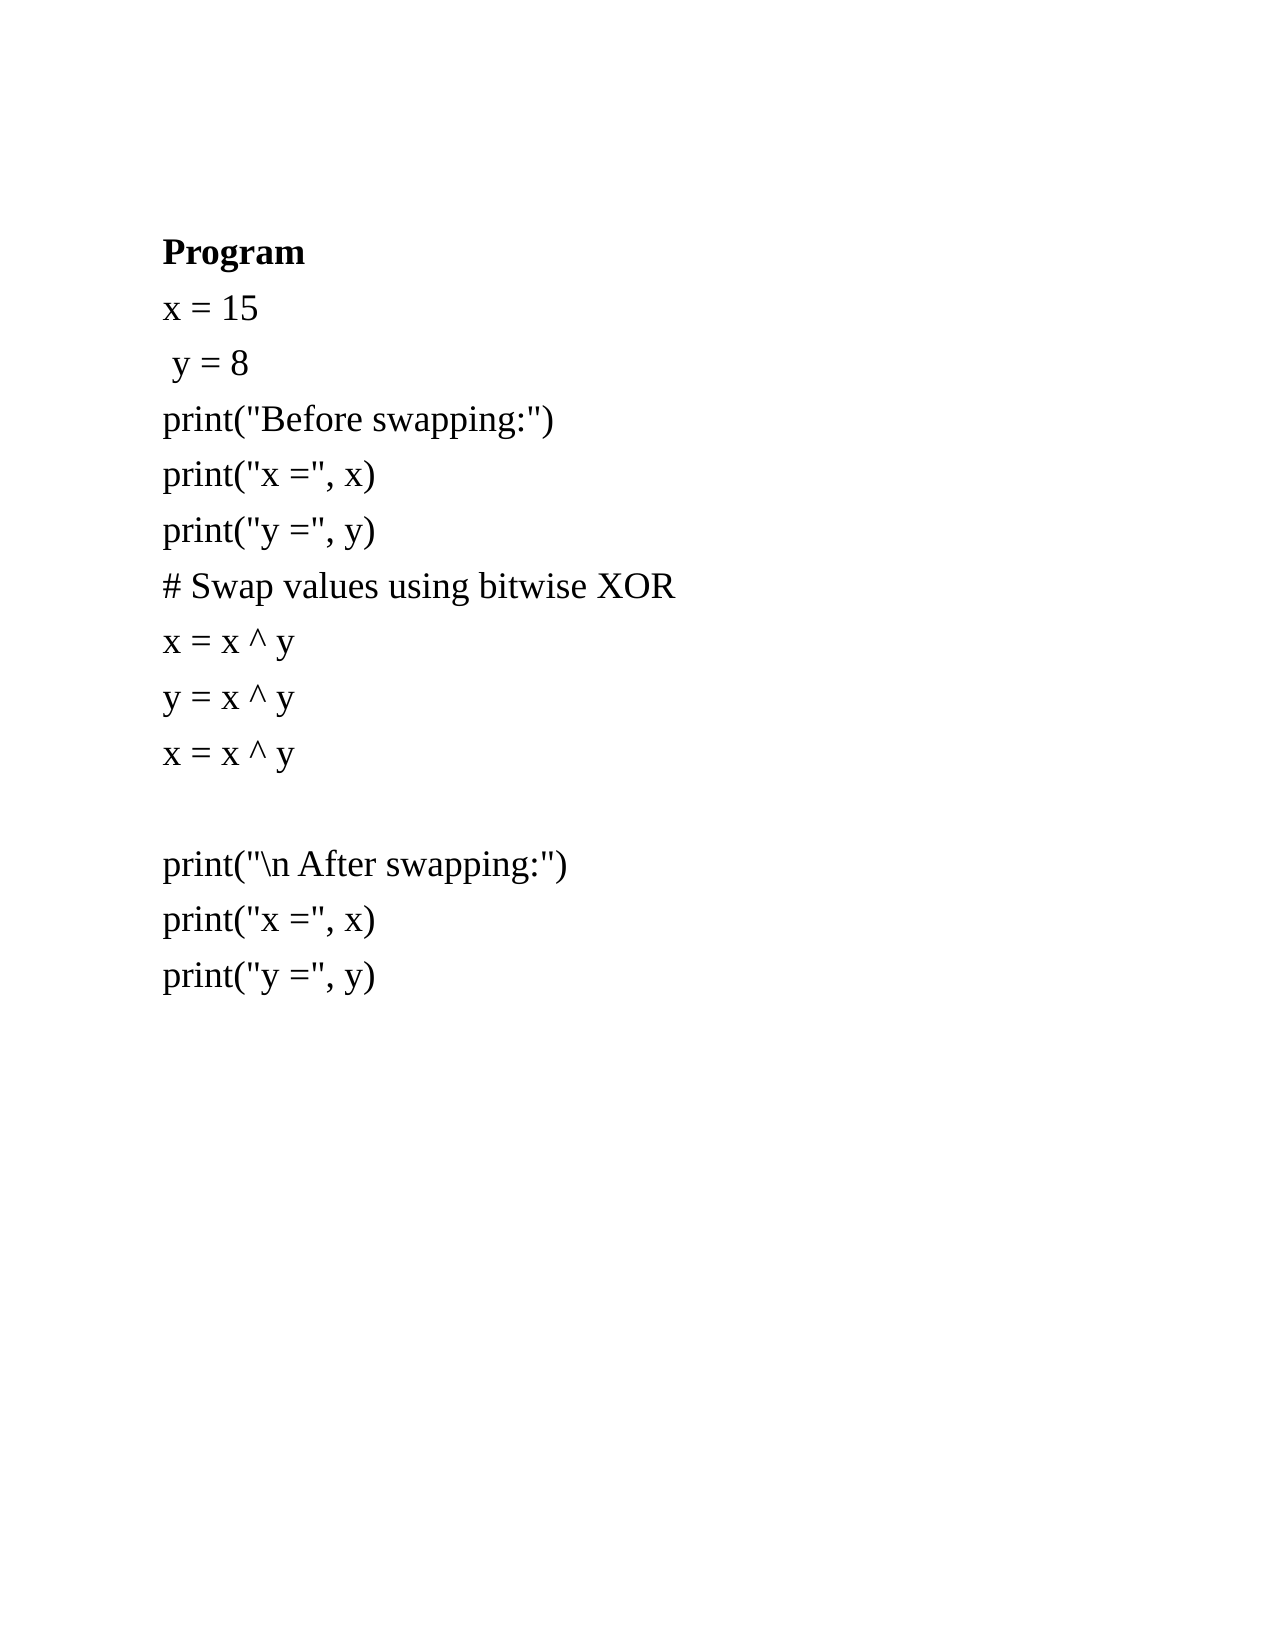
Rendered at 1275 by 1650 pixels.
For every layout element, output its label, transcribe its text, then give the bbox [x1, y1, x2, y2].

text y = x ^ y [162, 674, 1157, 717]
text print("Before swapping:") [162, 396, 1157, 439]
text Program [162, 229, 1157, 272]
text print("\n After swapping:") [162, 841, 1157, 884]
text print("x =", x) [162, 897, 1157, 940]
text x = 15 [162, 285, 1157, 328]
text print("y =", y) [162, 952, 1157, 996]
text x = x ^ y [162, 730, 1157, 773]
text # Swap values using bitwise XOR [162, 563, 1157, 606]
text x = x ^ y [162, 619, 1157, 662]
text y = 8 [162, 341, 1157, 384]
text print("y =", y) [162, 507, 1157, 551]
text print("x =", x) [162, 452, 1157, 495]
